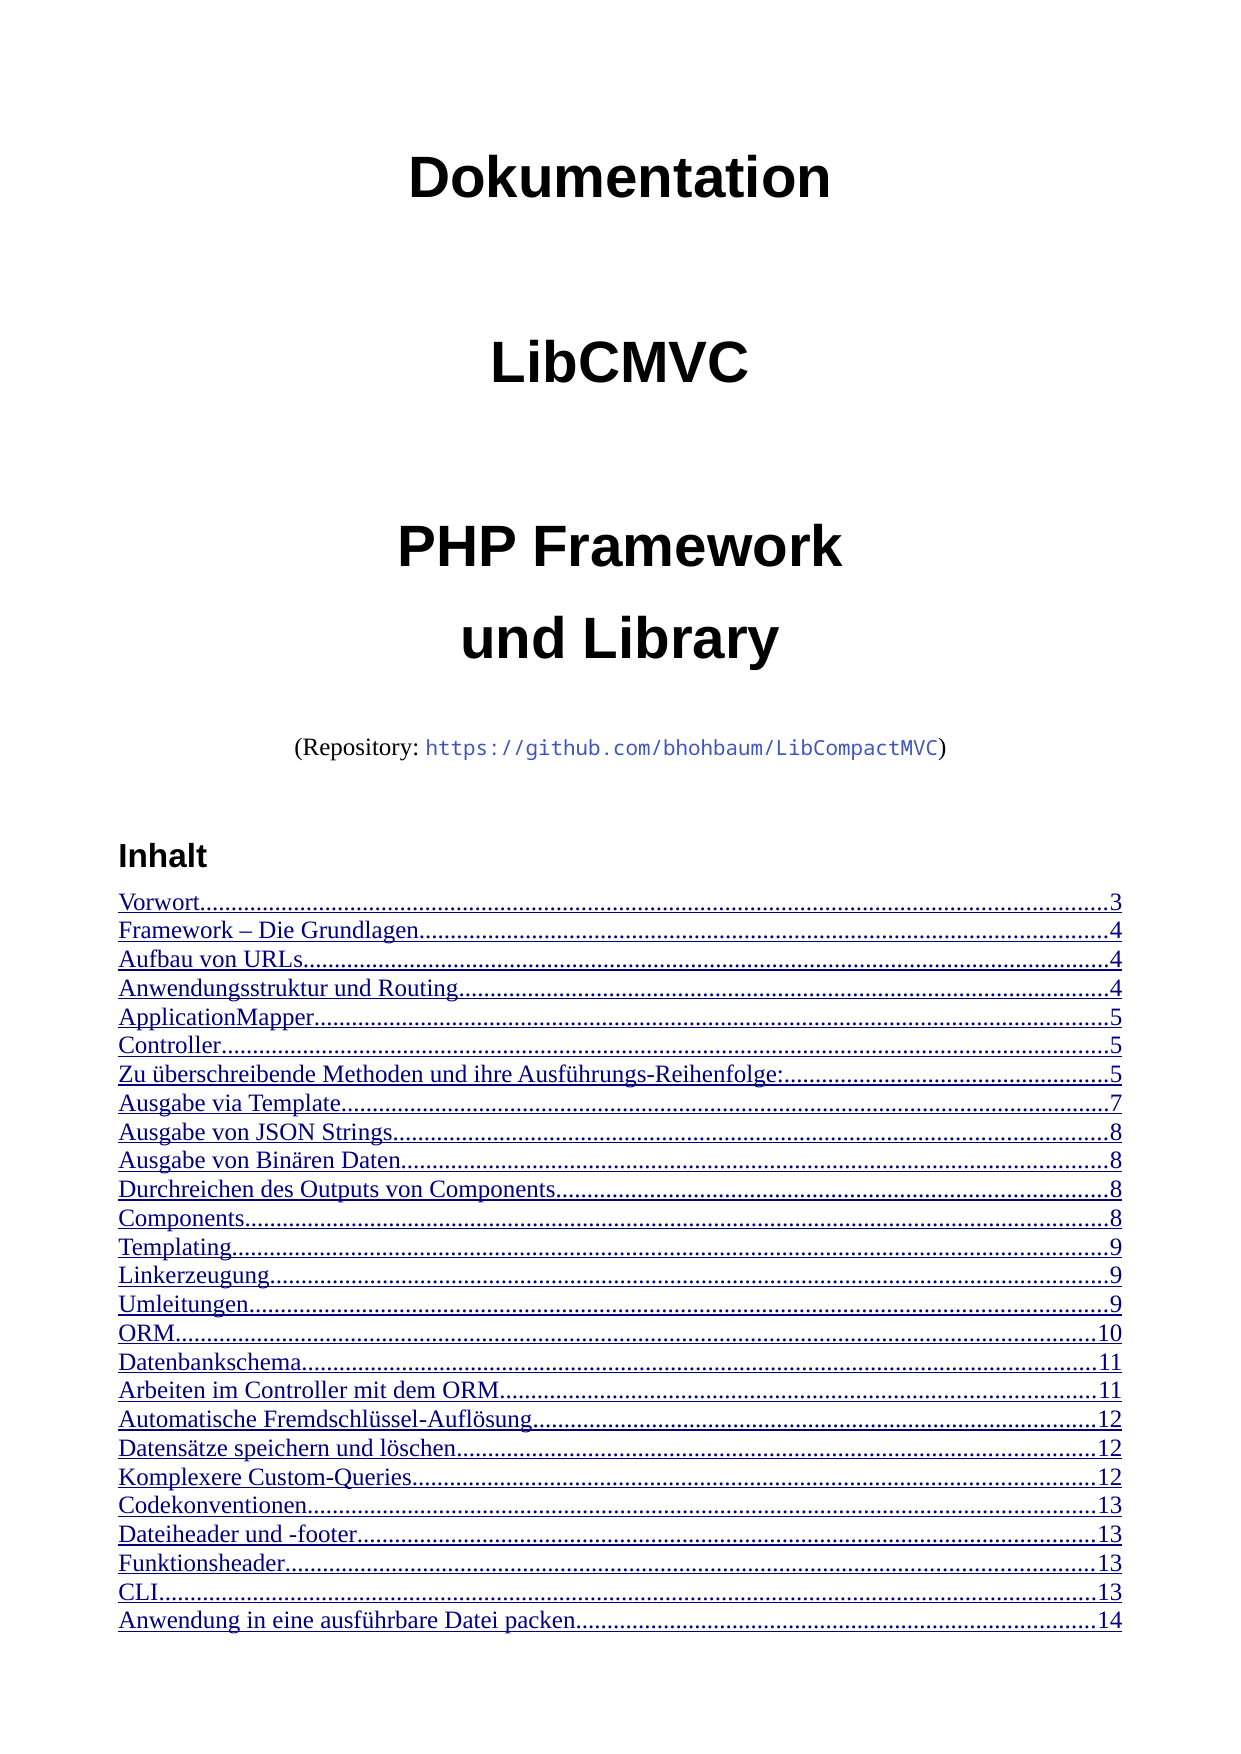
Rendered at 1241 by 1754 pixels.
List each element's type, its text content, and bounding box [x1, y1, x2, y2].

title und Library [118, 603, 1122, 671]
text Ausgabe von JSON Strings 8 [118, 1117, 1122, 1142]
text Komplexere Custom-Queries 12 [118, 1462, 1122, 1487]
text Anwendungsstruktur und Routing 4 [118, 973, 1122, 998]
text Anwendung in eine ausführbare Datei packen 14 [118, 1606, 1122, 1631]
title LibCMVC [118, 327, 1122, 394]
text Components 8 [118, 1203, 1122, 1228]
text Templating 9 [118, 1232, 1122, 1257]
text Ausgabe von Binären Daten 8 [118, 1146, 1122, 1171]
title PHP Framework [118, 511, 1122, 578]
text Linkerzeugung 9 [118, 1261, 1122, 1286]
text Umleitungen 9 [118, 1289, 1122, 1314]
text Framework – Die Grundlagen 4 [118, 916, 1122, 941]
text (Repository: https://github.com/bhohbaum/LibCompactMVC) [118, 732, 1122, 762]
text Arbeiten im Controller mit dem ORM 11 [118, 1376, 1122, 1401]
text Funktionsheader 13 [118, 1548, 1122, 1573]
text Dateiheader und -footer 13 [118, 1519, 1122, 1544]
text ORM 10 [118, 1318, 1122, 1343]
text Automatische Fremdschlüssel-Auflösung 12 [118, 1404, 1122, 1429]
text Vorwort 3 [118, 887, 1122, 912]
text Datensätze speichern und löschen 12 [118, 1433, 1122, 1458]
title Dokumentation [118, 143, 1122, 210]
text Ausgabe via Template 7 [118, 1088, 1122, 1113]
text Aufbau von URLs 4 [118, 944, 1122, 969]
text CLI 13 [118, 1577, 1122, 1602]
text ApplicationMapper 5 [118, 1002, 1122, 1027]
text Datenbankschema 11 [118, 1347, 1122, 1372]
text Codekonventionen 13 [118, 1491, 1122, 1516]
subtitle Inhalt [118, 836, 1122, 874]
text Controller 5 [118, 1031, 1122, 1056]
text Durchreichen des Outputs von Components 8 [118, 1174, 1122, 1199]
text Zu überschreibende Methoden und ihre Ausführungs-Reihenfolge: 5 [118, 1059, 1122, 1084]
